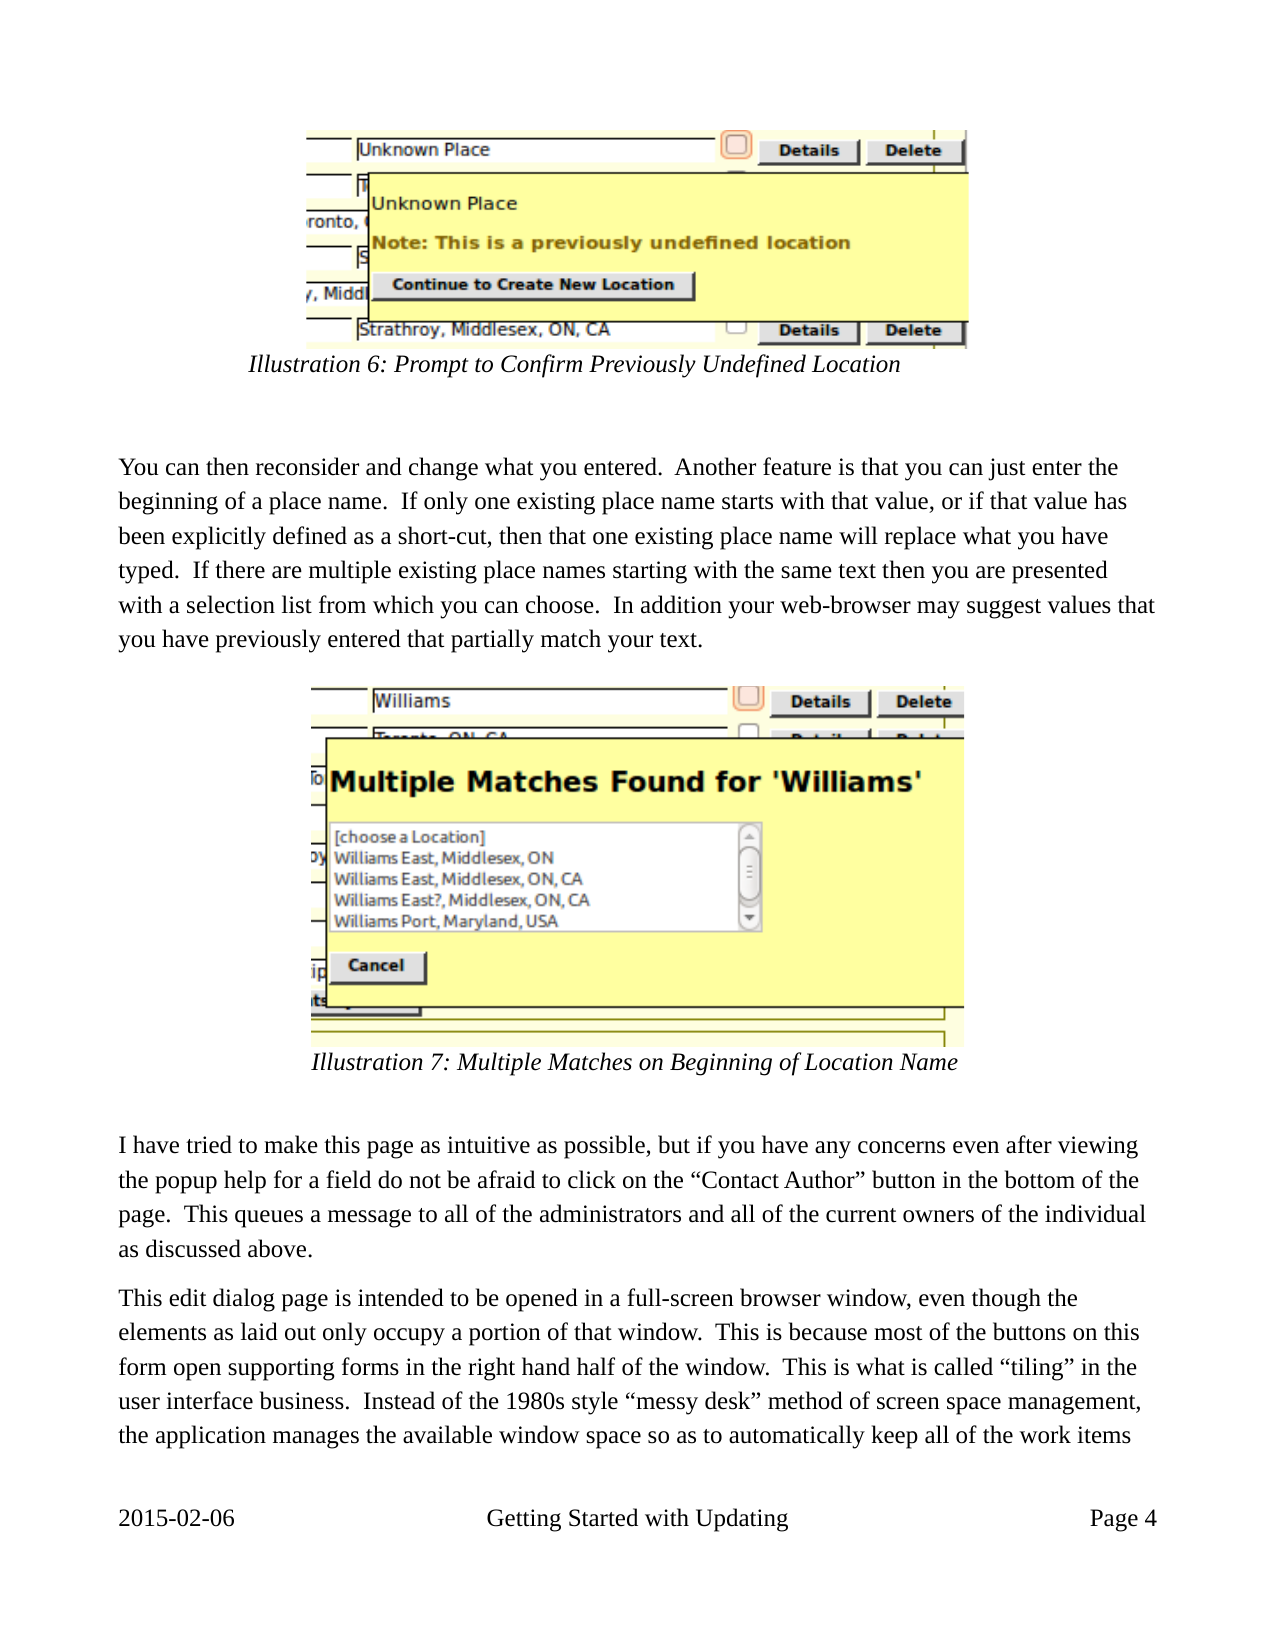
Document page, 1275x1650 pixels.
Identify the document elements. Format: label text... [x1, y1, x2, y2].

text I have tried to make this page as intuitive as possible, but if you have any concerns even after viewing the popup help for a field do not be afraid to click on the “Contact Author” button in the bottom of the page. This queues a message to all of the administrators and all of the current owners of the individual as discussed above. [118, 1130, 1157, 1262]
picture [306, 130, 969, 349]
text Illustration 6: Prompt to Confirm Previously Undefined Location [248, 131, 1027, 377]
picture [311, 686, 965, 1047]
text You can then reconsider and change what you entered. Another feature is that you can just enter the beginning of a place name. If only one existing place name starts with that value, or if that value has been explicitly defined as a short-cut, then that one existing place name will replace what you have typed. If there are multiple existing place names starting with the same text then you are presented with a selection list from which you can choose. In addition your web-browser may suggest values that you have previously entered that partially match your text. [118, 452, 1157, 653]
text This edit dialog page is intended to be opened in a full-screen browser window, even though the elements as laid out only occupy a portion of that window. This is because most of the buttons on this form open supporting forms in the right hand half of the window. This is what is called “tiling” in the user interface business. Instead of the 1980s style “messy desk” method of screen space management, the application manages the available window space so as to automatically keep all of the work items [118, 1283, 1157, 1449]
text Illustration 7: Multiple Matches on Beginning of Location Name [311, 1047, 964, 1075]
